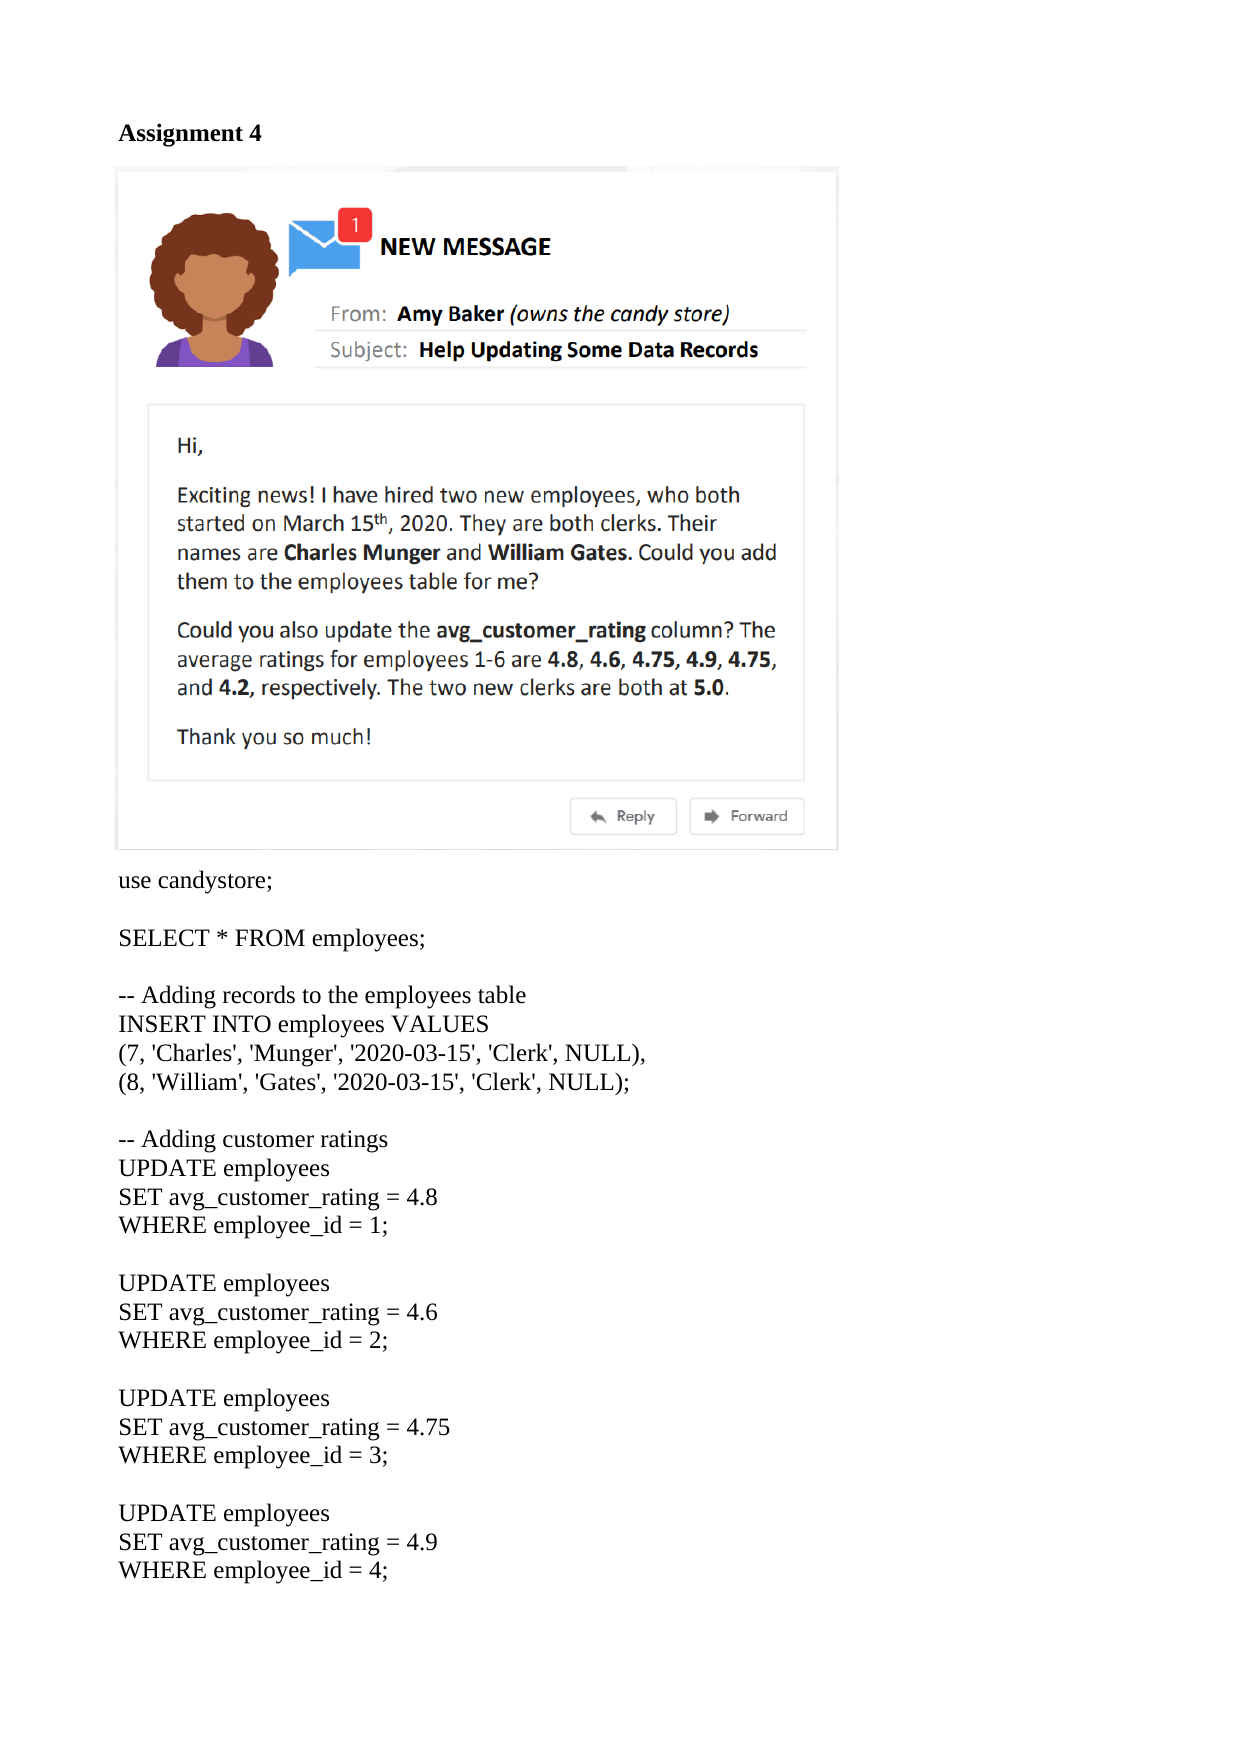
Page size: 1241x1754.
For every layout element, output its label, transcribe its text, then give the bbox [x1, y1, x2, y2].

text Assignment 4 [118, 118, 1122, 147]
picture [114, 166, 839, 850]
text use candystore; SELECT * FROM employees; -- Adding records to the employees table INSERT INTO employees VALUES (7, 'Charles', 'Munger', '2020-03-15', 'Clerk', NULL), (8, 'William', 'Gates', '2020-03-15', 'Clerk', NULL); -- Adding customer ratings UPDATE employees SET avg_customer_rating = 4.8 WHERE employee_id = 1; UPDATE employees SET avg_customer_rating = 4.6 WHERE employee_id = 2; UPDATE employees SET avg_customer_rating = 4.75 WHERE employee_id = 3; UPDATE employees SET avg_customer_rating = 4.9 WHERE employee_id = 4; [118, 866, 1122, 1613]
